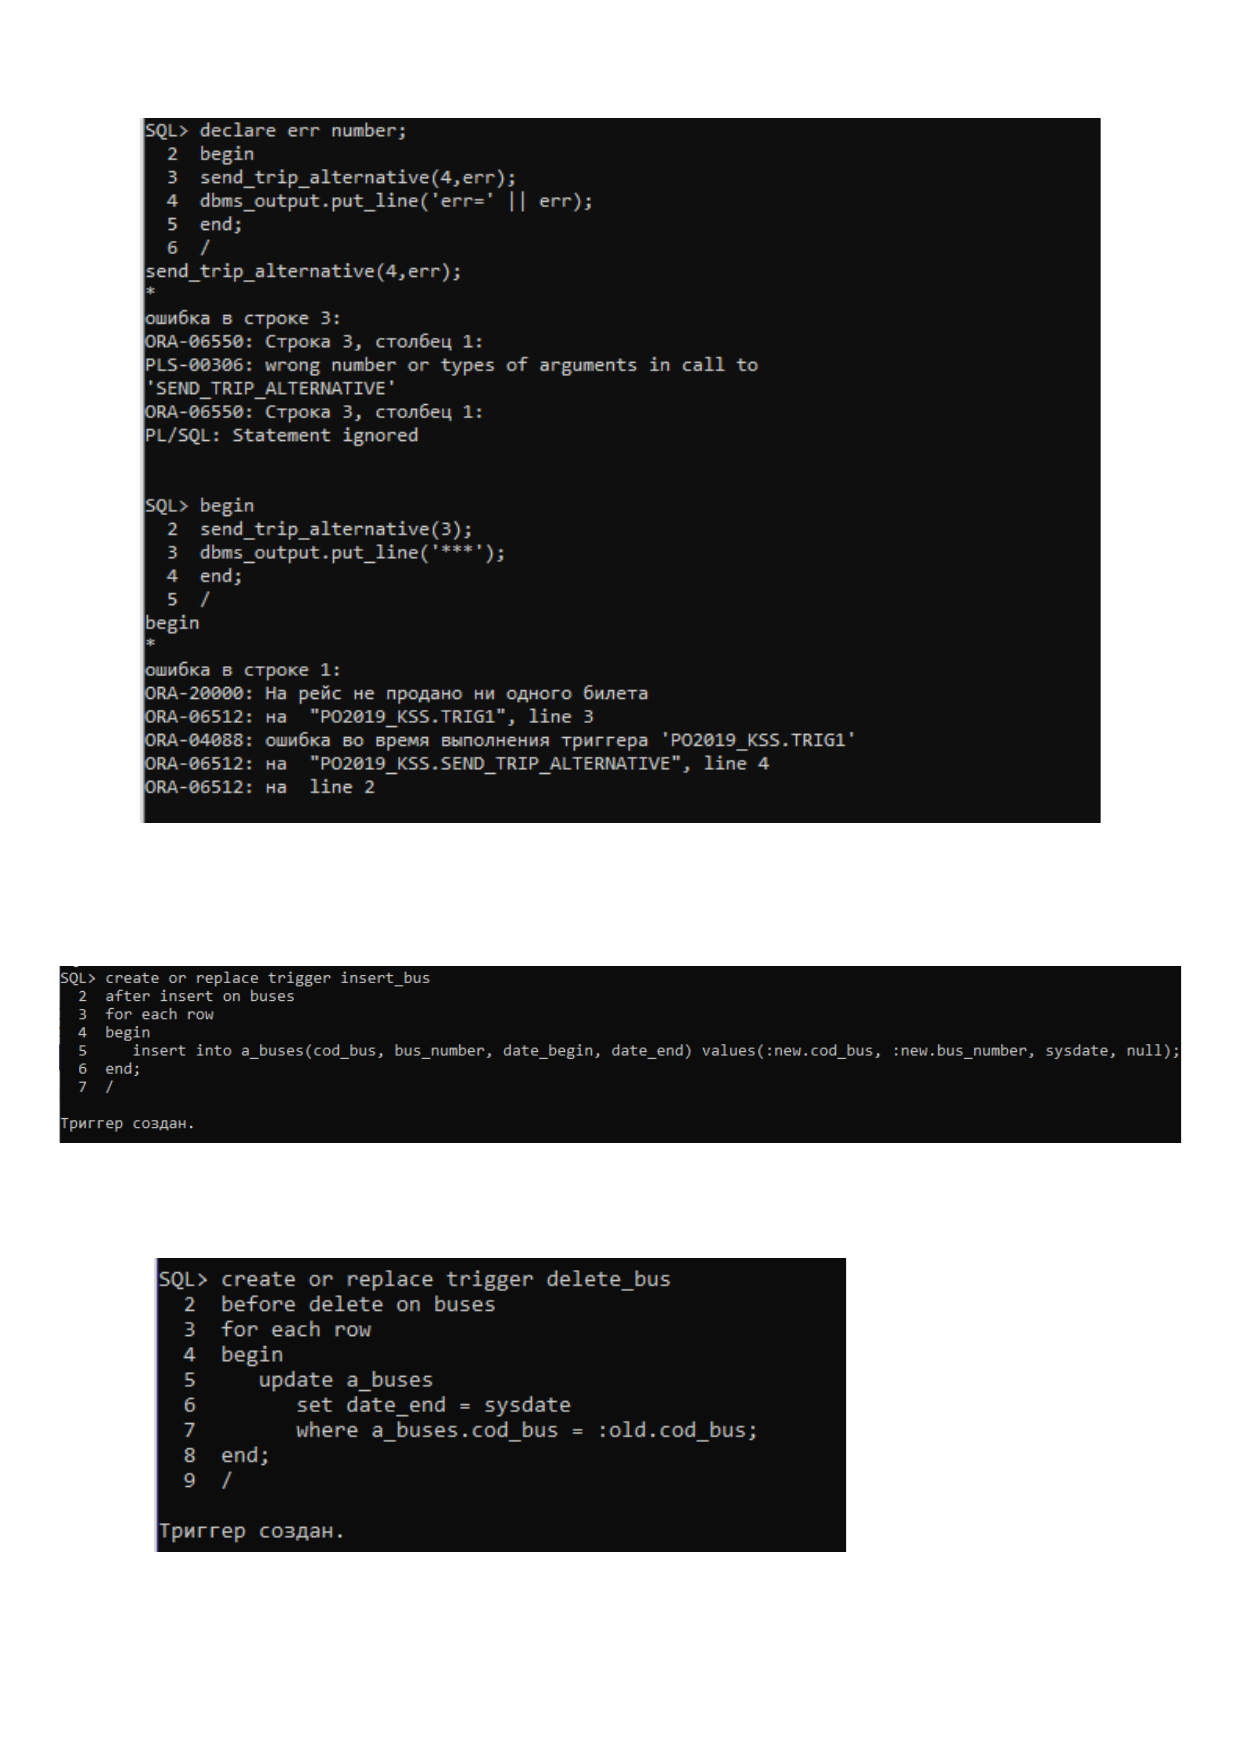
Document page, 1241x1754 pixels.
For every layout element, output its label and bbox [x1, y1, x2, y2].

picture [59, 966, 1182, 1143]
picture [139, 118, 1101, 823]
picture [154, 1258, 847, 1552]
